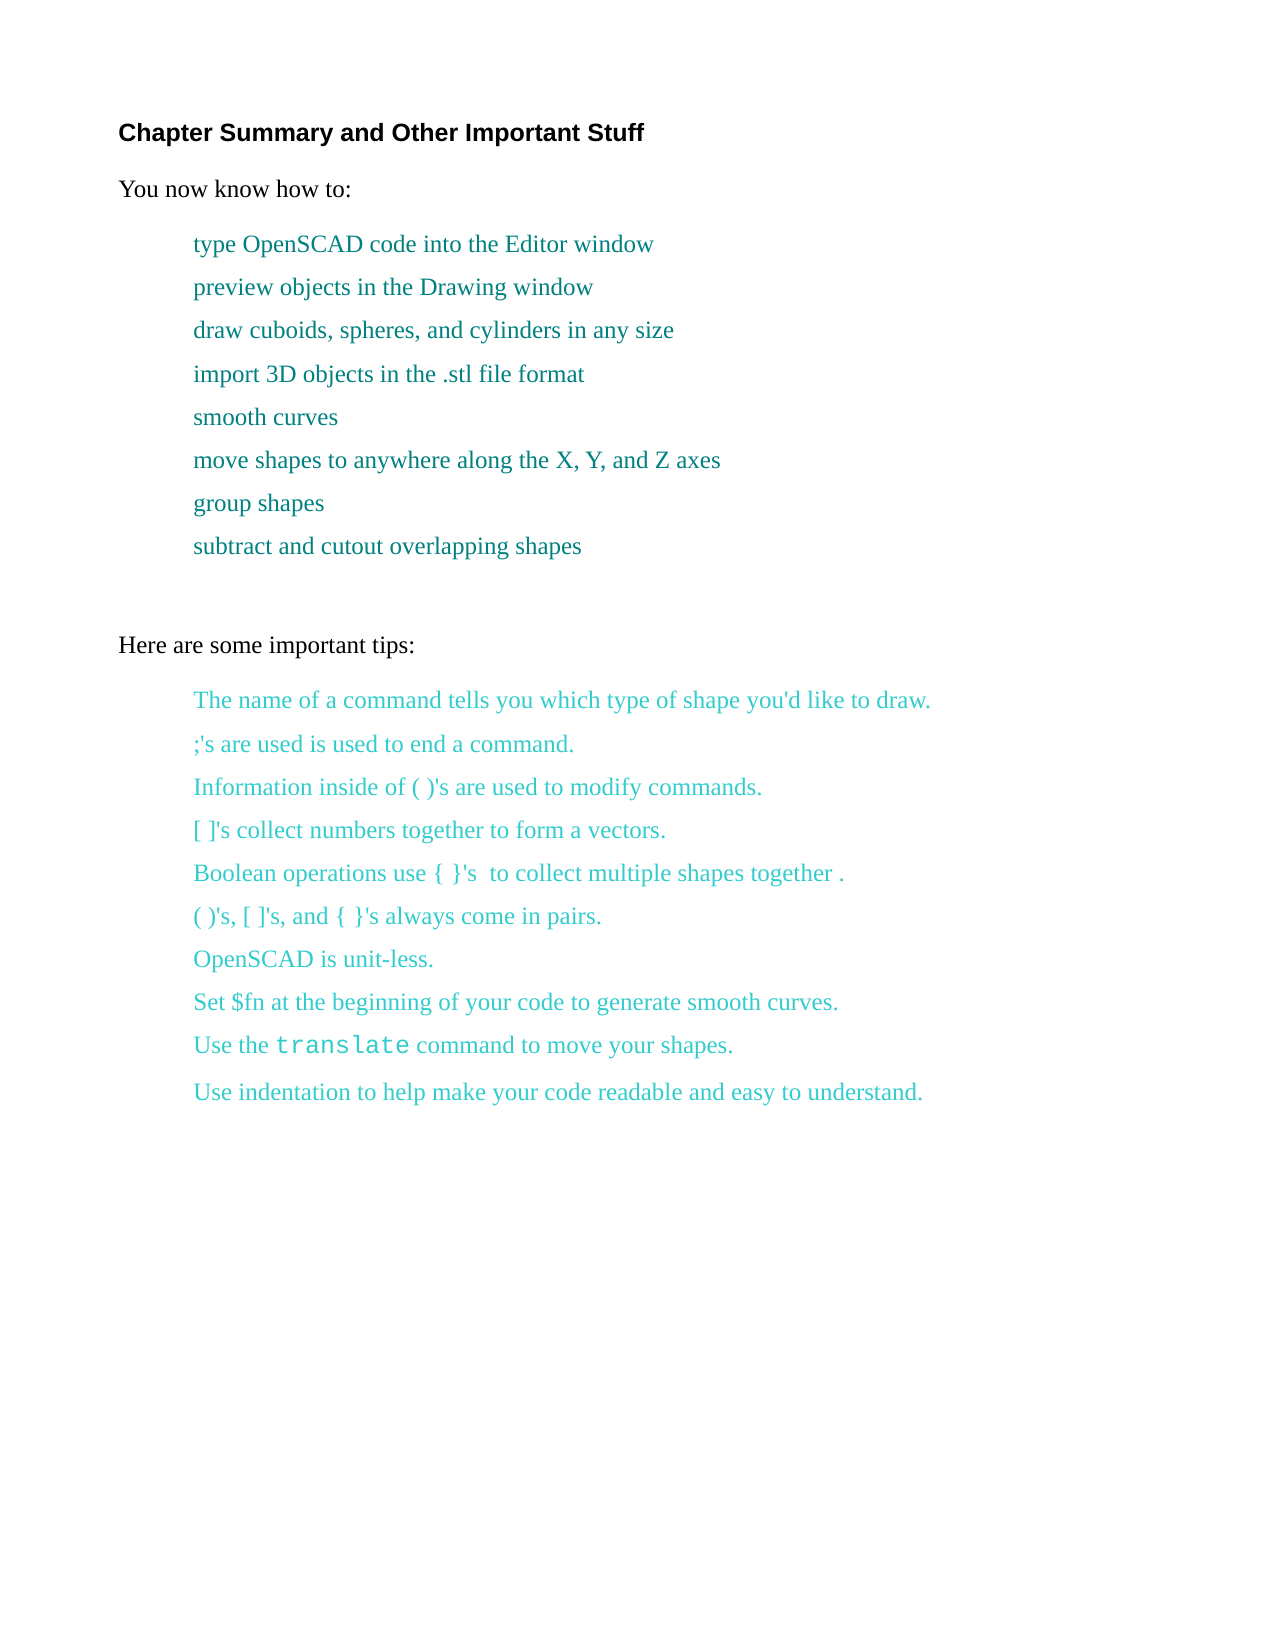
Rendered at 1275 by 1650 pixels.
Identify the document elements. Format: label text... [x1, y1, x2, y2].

text smooth curves [193, 402, 1157, 431]
text Here are some important tips: [118, 630, 1157, 659]
text Boolean operations use { }'s to collect multiple shapes together . [193, 858, 1157, 887]
subtitle Chapter Summary and Other Important Stuff [118, 118, 1157, 147]
text move shapes to anywhere along the X, Y, and Z axes [193, 445, 1157, 474]
text ( )'s, [ ]'s, and { }'s always come in pairs. [193, 901, 1157, 930]
text type OpenSCAD code into the Editor window [193, 229, 1157, 258]
text import 3D objects in the .stl file format [193, 359, 1157, 387]
text draw cuboids, spheres, and cylinders in any size [193, 316, 1157, 344]
text Set $fn at the beginning of your code to generate smooth curves. [193, 987, 1157, 1016]
text The name of a command tells you which type of shape you'd like to draw. [193, 686, 1157, 714]
text Information inside of ( )'s are used to modify commands. [193, 772, 1157, 801]
text subtract and cutout overlapping shapes [193, 531, 1157, 560]
text Use the translate command to move your shapes. [193, 1031, 1157, 1061]
text You now know how to: [118, 174, 1157, 202]
text ;'s are used is used to end a command. [193, 729, 1157, 757]
text [ ]'s collect numbers together to form a vectors. [193, 815, 1157, 844]
text Use indentation to help make your code readable and easy to understand. [193, 1077, 1157, 1106]
text group shapes [193, 488, 1157, 517]
text preview objects in the Drawing window [193, 272, 1157, 301]
text OpenSCAD is unit-less. [193, 944, 1157, 973]
